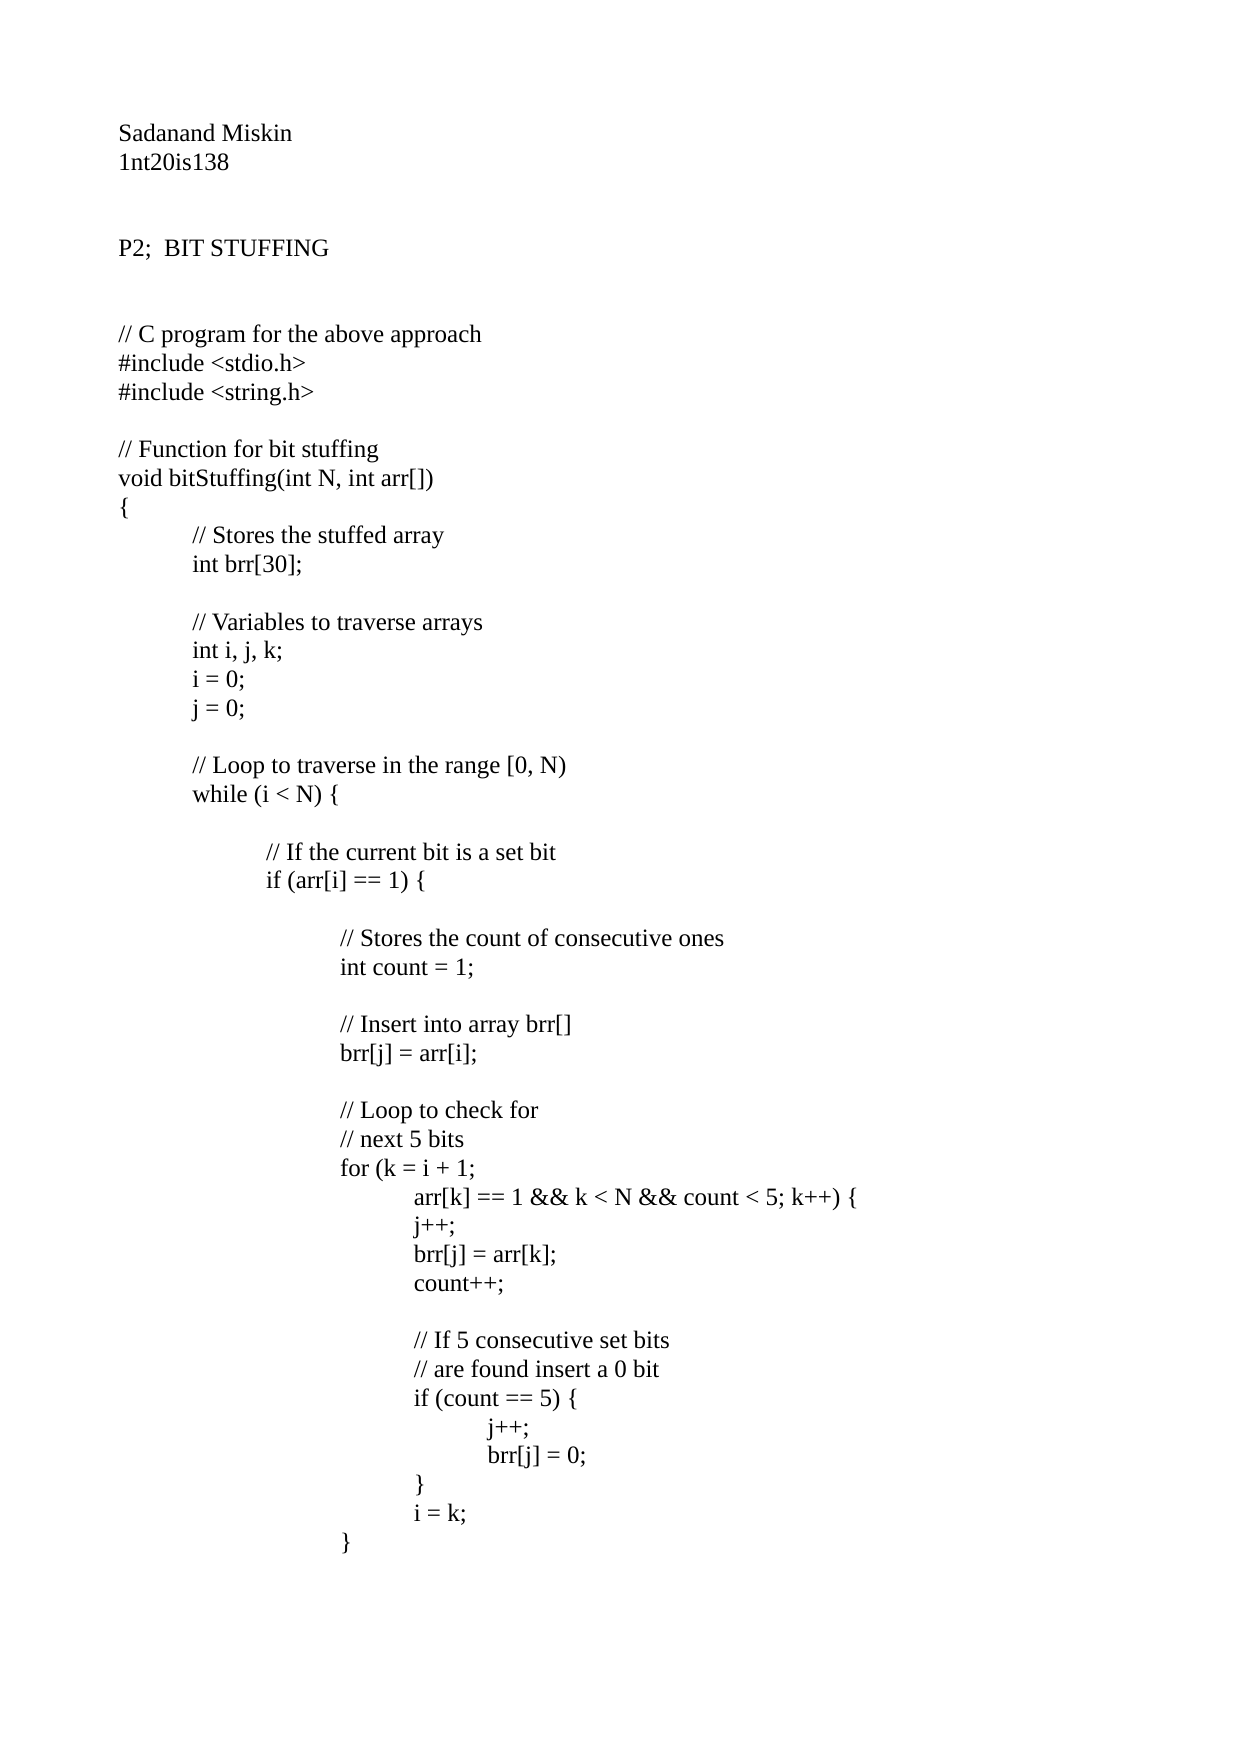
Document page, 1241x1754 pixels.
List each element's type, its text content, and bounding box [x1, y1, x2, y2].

text brr[j] = arr[i]; [118, 1038, 1122, 1067]
text for (k = i + 1; [118, 1153, 1122, 1182]
text // Loop to traverse in the range [0, N) [118, 751, 1122, 779]
text int i, j, k; [118, 636, 1122, 664]
text void bitStuffing(int N, int arr[]) [118, 463, 1122, 492]
text #include <stdio.h> [118, 348, 1122, 377]
text // next 5 bits [118, 1124, 1122, 1153]
text // Stores the count of consecutive ones [118, 923, 1122, 952]
text arr[k] == 1 && k < N && count < 5; k++) { [118, 1182, 1122, 1211]
text { [118, 492, 1122, 521]
text // are found insert a 0 bit [118, 1354, 1122, 1383]
text while (i < N) { [118, 779, 1122, 808]
text Sadanand Miskin [118, 118, 1122, 147]
text } [118, 1527, 1122, 1556]
text // Insert into array brr[] [118, 1009, 1122, 1038]
text brr[j] = 0; [118, 1441, 1122, 1469]
text j = 0; [118, 693, 1122, 722]
text // Stores the stuffed array [118, 521, 1122, 549]
text if (count == 5) { [118, 1383, 1122, 1412]
text P2; BIT STUFFING [118, 233, 1122, 262]
text i = 0; [118, 664, 1122, 693]
text // If the current bit is a set bit [118, 837, 1122, 866]
text #include <string.h> [118, 377, 1122, 406]
text // If 5 consecutive set bits [118, 1326, 1122, 1354]
text int count = 1; [118, 952, 1122, 981]
text brr[j] = arr[k]; [118, 1239, 1122, 1268]
text int brr[30]; [118, 549, 1122, 578]
text if (arr[i] == 1) { [118, 866, 1122, 894]
text // Loop to check for [118, 1096, 1122, 1124]
text // Variables to traverse arrays [118, 607, 1122, 636]
text } [118, 1469, 1122, 1498]
text count++; [118, 1268, 1122, 1297]
text // Function for bit stuffing [118, 434, 1122, 463]
text j++; [118, 1412, 1122, 1441]
text 1nt20is138 [118, 147, 1122, 176]
text // C program for the above approach [118, 319, 1122, 348]
text i = k; [118, 1498, 1122, 1527]
text j++; [118, 1211, 1122, 1239]
